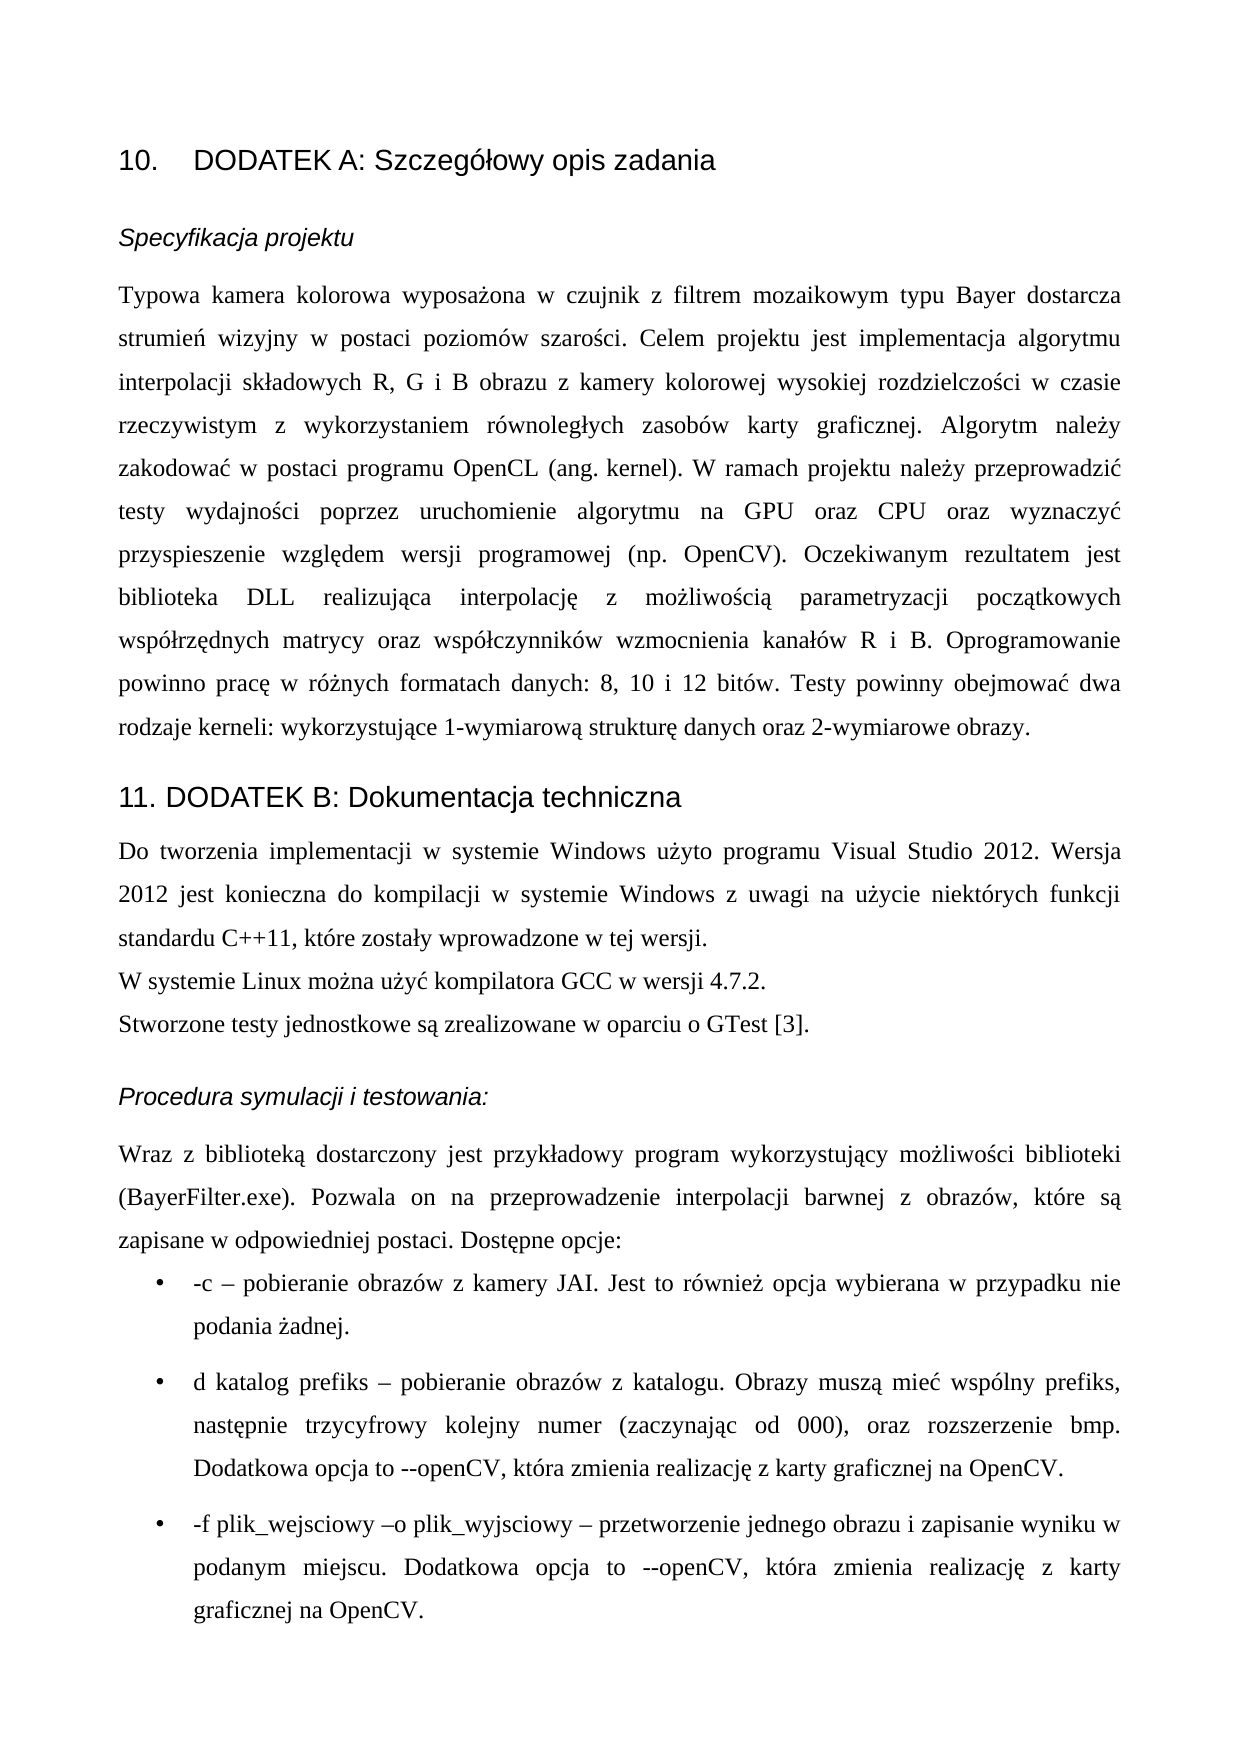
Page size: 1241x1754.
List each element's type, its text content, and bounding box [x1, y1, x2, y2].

text Do tworzenia implementacji w systemie Windows użyto programu Visual Studio 2012. Wersja 2012 jest konieczna do kompilacji w systemie Windows z uwagi na użycie niektórych funkcji standardu C++11, które zostały wprowadzone w tej wersji. [118, 836, 1122, 951]
list -f plik_wejsciowy –o plik_wyjsciowy – przetworzenie jednego obrazu i zapisanie wyniku w podanym miejscu. Dodatkowa opcja to --openCV, która zmienia realizację z karty graficznej na OpenCV. [156, 1509, 1122, 1624]
subtitle Procedura symulacji i testowania: [118, 1081, 1122, 1110]
list -c – pobieranie obrazów z kamery JAI. Jest to również opcja wybierana w przypadku nie podania żadnej. [156, 1268, 1122, 1340]
subtitle Specyfikacja projektu [118, 223, 1122, 252]
subtitle DODATEK B: Dokumentacja techniczna [118, 780, 1122, 813]
text Stworzone testy jednostkowe są zrealizowane w oparciu o GTest [3]. [118, 1009, 1122, 1038]
text W systemie Linux można użyć kompilatora GCC w wersji 4.7.2. [118, 966, 1122, 994]
list d katalog prefiks – pobieranie obrazów z katalogu. Obrazy muszą mieć wspólny prefiks, następnie trzycyfrowy kolejny numer (zaczynając od 000), oraz rozszerzenie bmp. Dodatkowa opcja to --openCV, która zmienia realizację z karty graficznej na OpenCV. [156, 1367, 1122, 1482]
text Wraz z biblioteką dostarczony jest przykładowy program wykorzystujący możliwości biblioteki (BayerFilter.exe). Pozwala on na przeprowadzenie interpolacji barwnej z obrazów, które są zapisane w odpowiedniej postaci. Dostępne opcje: [118, 1139, 1122, 1254]
text Typowa kamera kolorowa wyposażona w czujnik z filtrem mozaikowym typu Bayer dostarcza strumień wizyjny w postaci poziomów szarości. Celem projektu jest implementacja algorytmu interpolacji składowych R, G i B obrazu z kamery kolorowej wysokiej rozdzielczości w czasie rzeczywistym z wykorzystaniem równoległych zasobów karty graficznej. Algorytm należy zakodować w postaci programu OpenCL (ang. kernel). W ramach projektu należy przeprowadzić testy wydajności poprzez uruchomienie algorytmu na GPU oraz CPU oraz wyznaczyć przyspieszenie względem wersji programowej (np. OpenCV). Oczekiwanym rezultatem jest biblioteka DLL realizująca interpolację z możliwością parametryzacji początkowych współrzędnych matrycy oraz współczynników wzmocnienia kanałów R i B. Oprogramowanie powinno pracę w różnych formatach danych: 8, 10 i 12 bitów. Testy powinny obejmować dwa rodzaje kerneli: wykorzystujące 1-wymiarową strukturę danych oraz 2-wymiarowe obrazy. [118, 280, 1122, 740]
subtitle DODATEK A: Szczegółowy opis zadania [118, 143, 1122, 177]
